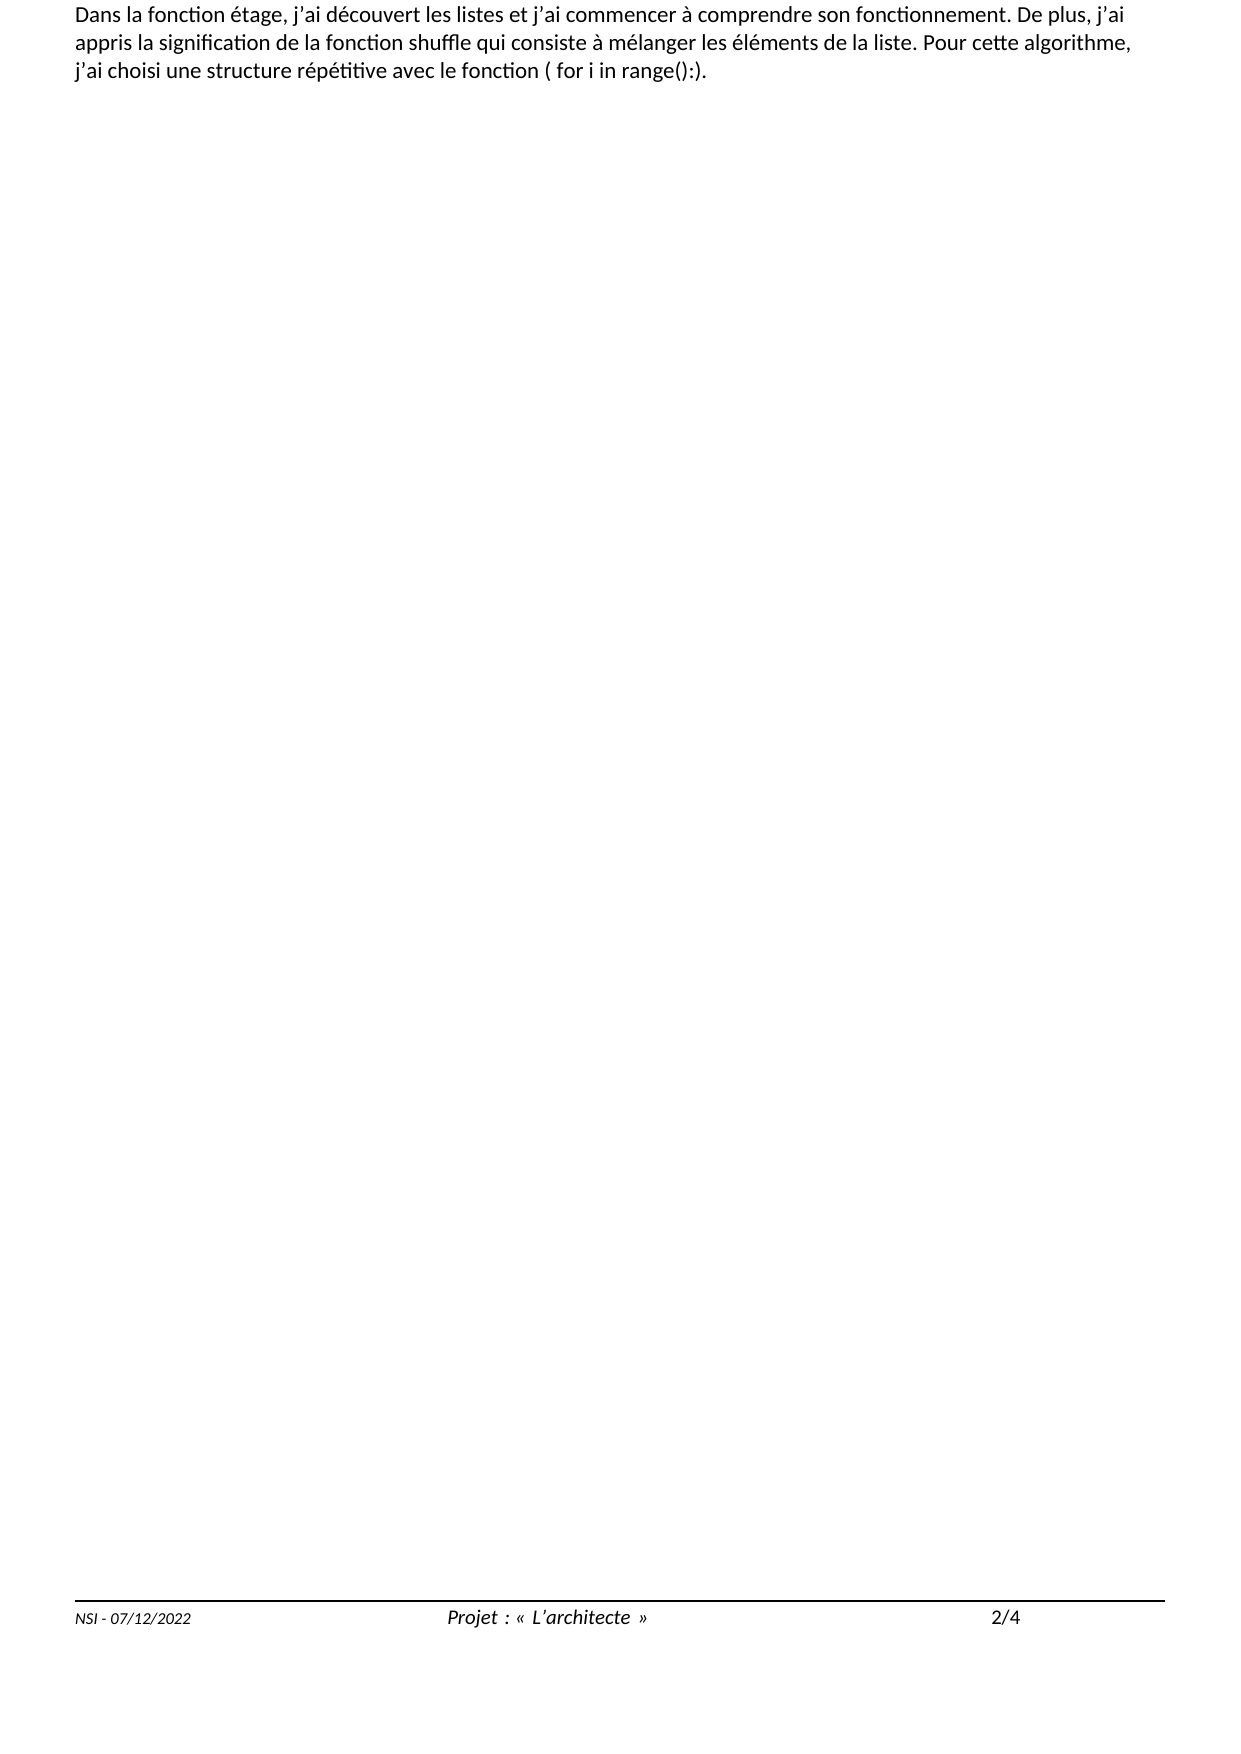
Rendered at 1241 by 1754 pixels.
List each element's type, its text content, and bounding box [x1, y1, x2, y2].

text Dans la fonction étage, j’ai découvert les listes et j’ai commencer à comprendre son fonctionnement. De plus, j’ai appris la signification de la fonction shuffle qui consiste à mélanger les éléments de la liste. Pour cette algorithme, j’ai choisi une structure répétitive avec le fonction ( for i in range():). [75, 0, 1165, 84]
